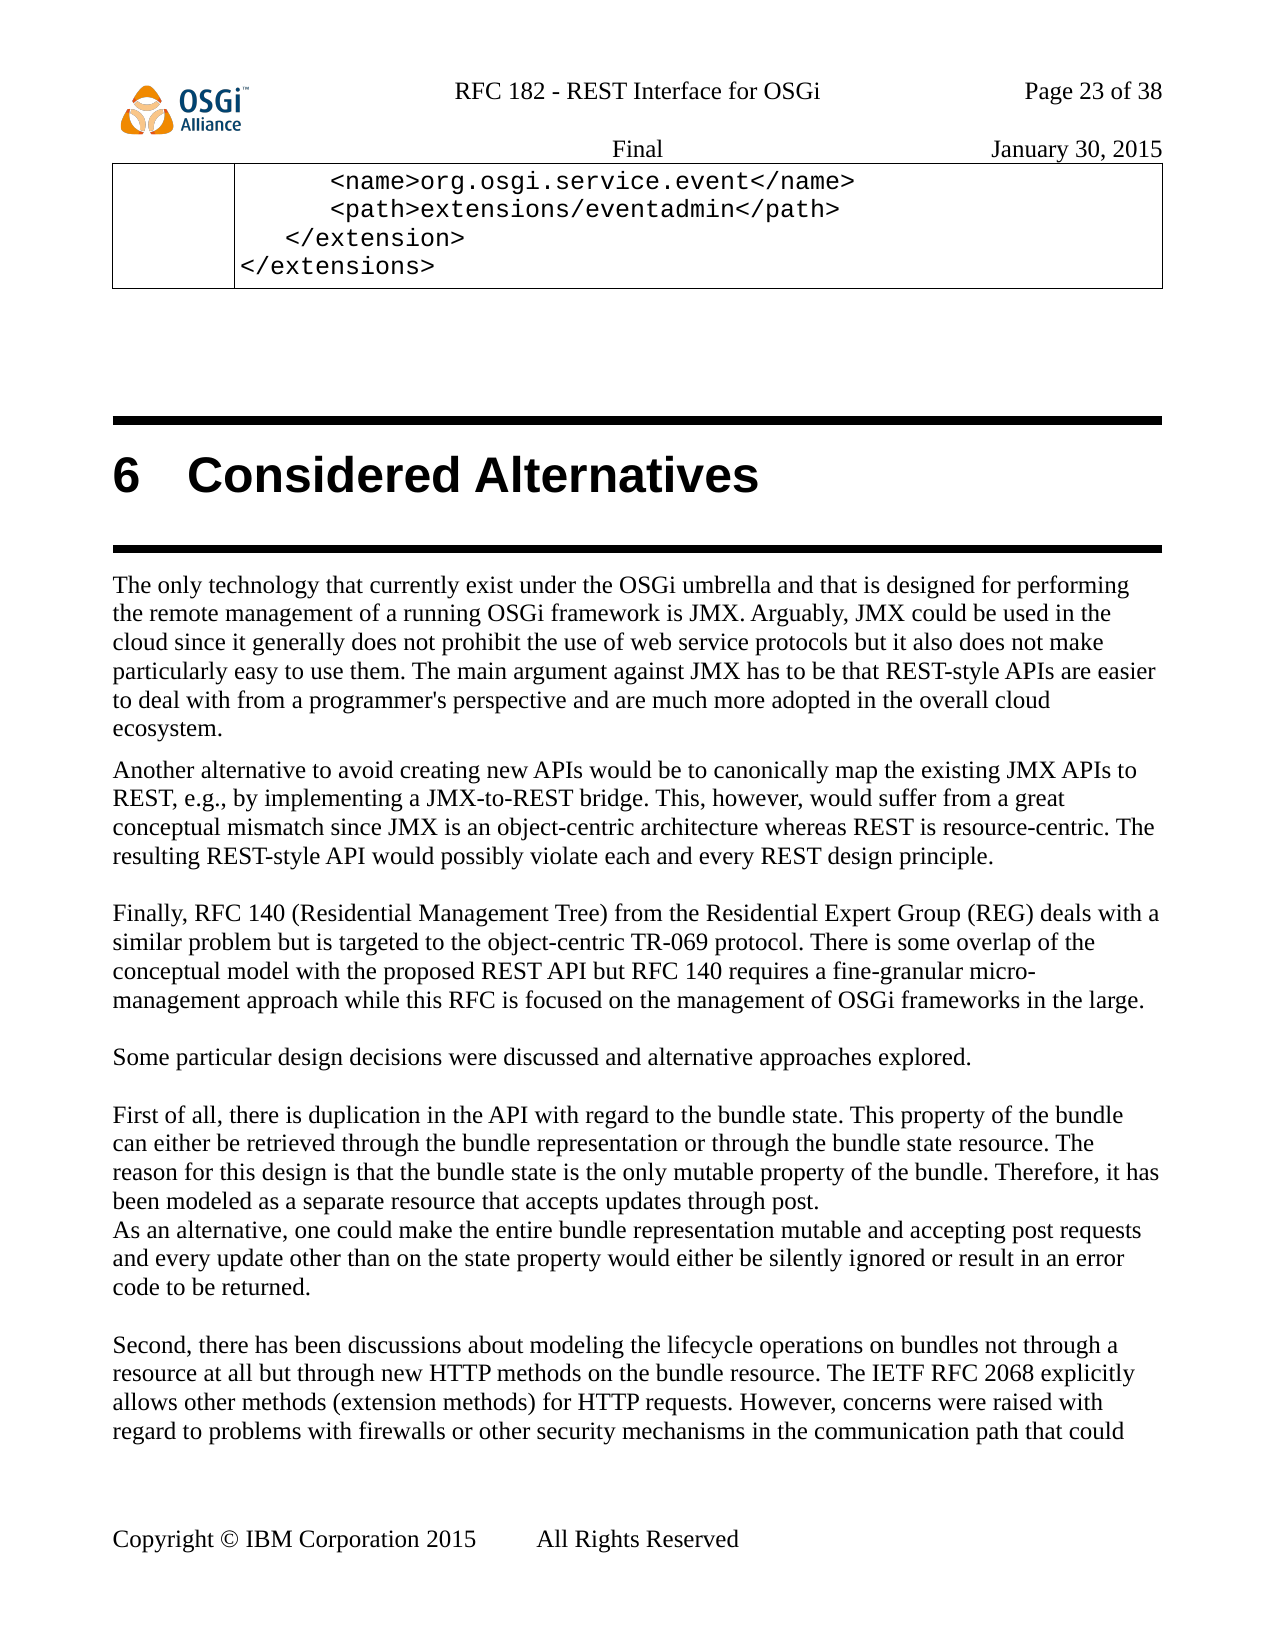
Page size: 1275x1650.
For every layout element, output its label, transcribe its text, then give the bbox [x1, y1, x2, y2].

text Some particular design decisions were discussed and alternative approaches explored. [112, 1042, 1162, 1071]
table_cell <name>org.osgi.service.event</name> <path>extensions/eventadmin</path> </extension> </extensions> [235, 164, 1162, 288]
text Another alternative to avoid creating new APIs would be to canonically map the existing JMX APIs to REST, e.g., by implementing a JMX-to-REST bridge. This, however, would suffer from a great conceptual mismatch since JMX is an object-centric architecture whereas REST is resource-centric. The resulting REST-style API would possibly violate each and every REST design principle. [112, 755, 1162, 870]
subtitle Considered Alternatives [112, 417, 1162, 553]
text Second, there has been discussions about modeling the lifecycle operations on bundles not through a resource at all but through new HTTP methods on the bundle resource. The IETF RFC 2068 explicitly allows other methods (extension methods) for HTTP requests. However, concerns were raised with regard to problems with firewalls or other security mechanisms in the communication path that could [112, 1330, 1162, 1445]
text Finally, RFC 140 (Residential Management Tree) from the Residential Expert Group (REG) deals with a similar problem but is targeted to the object-centric TR-069 protocol. There is some overlap of the conceptual model with the proposed REST API but RFC 140 requires a fine-granular micro-management approach while this RFC is focused on the management of OSGi frameworks in the large. [112, 898, 1162, 1013]
table_cell [113, 164, 234, 288]
picture [113, 78, 257, 142]
text As an alternative, one could make the entire bundle representation mutable and accepting post requests and every update other than on the state property would either be silently ignored or result in an error code to be returned. [112, 1215, 1162, 1301]
text First of all, there is duplication in the API with regard to the bundle state. This property of the bundle can either be retrieved through the bundle representation or through the bundle state resource. The reason for this design is that the bundle state is the only mutable property of the bundle. Therefore, it has been modeled as a separate resource that accepts updates through post. [112, 1100, 1162, 1215]
text The only technology that currently exist under the OSGi umbrella and that is designed for performing the remote management of a running OSGi framework is JMX. Arguably, JMX could be used in the cloud since it generally does not prohibit the use of web service protocols but it also does not make particularly easy to use them. The main argument against JMX has to be that REST-style APIs are easier to deal with from a programmer's perspective and are much more adopted in the overall cloud ecosystem. [112, 570, 1162, 742]
